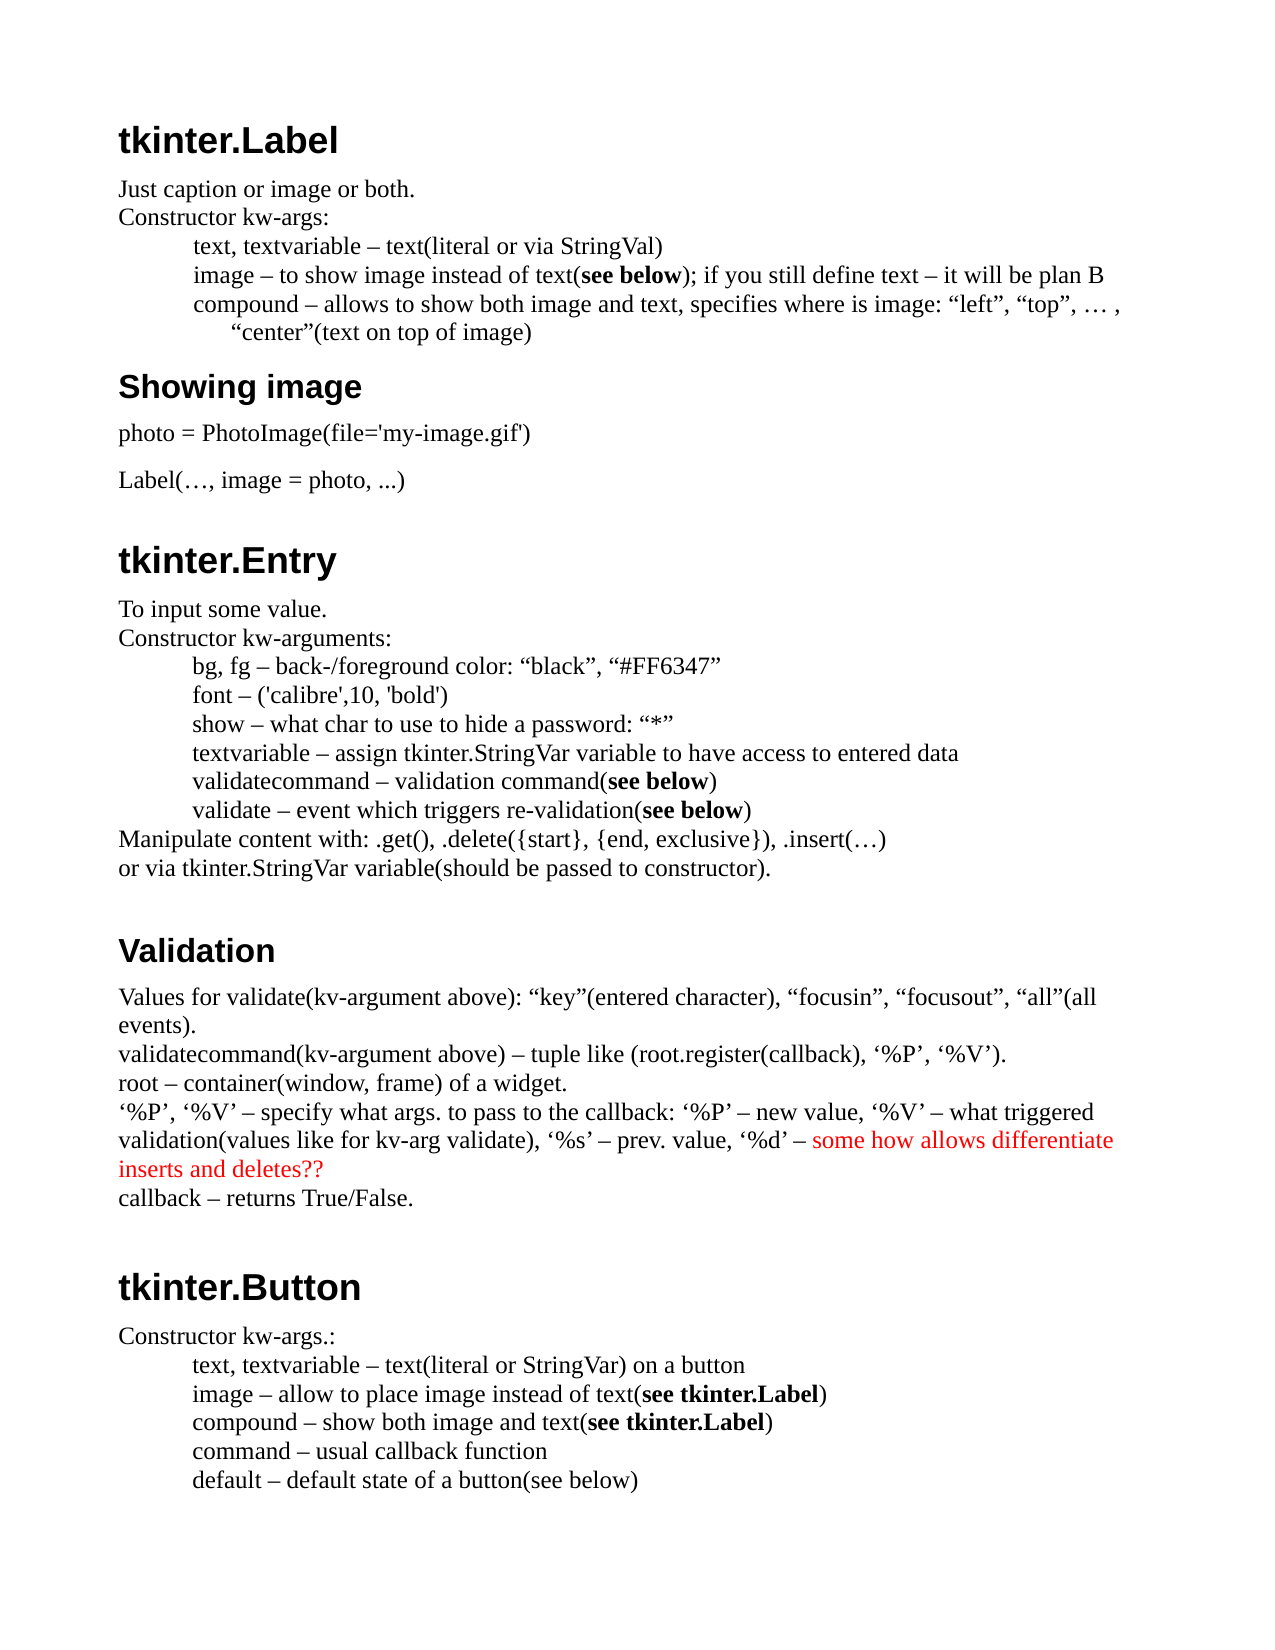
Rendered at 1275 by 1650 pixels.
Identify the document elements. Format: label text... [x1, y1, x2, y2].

subtitle Showing image [118, 367, 1157, 406]
subtitle tkinter.Button [118, 1266, 1157, 1309]
text image – allow to place image instead of text(see tkinter.Label) [118, 1379, 1157, 1407]
text callback – returns True/False. [118, 1183, 1157, 1212]
text ‘%P’, ‘%V’ – specify what args. to pass to the callback: ‘%P’ – new value, ‘%V’ – what triggered validation(values like for kv-arg validate), ‘%s’ – prev. value, ‘%d’ – some how allows differentiate inserts and deletes?? [118, 1097, 1157, 1183]
text image – to show image instead of text(see below); if you still define text – it will be plan B [193, 260, 1157, 289]
text font – ('calibre',10, 'bold') [118, 680, 1157, 709]
text To input some value. [118, 594, 1157, 623]
text compound – allows to show both image and text, specifies where is image: “left”, “top”, … , “center”(text on top of image) [193, 289, 1157, 346]
text validatecommand(kv-argument above) – tuple like (root.register(callback), ‘%P’, ‘%V’). [118, 1039, 1157, 1068]
subtitle tkinter.Entry [118, 538, 1157, 581]
text root – container(window, frame) of a widget. [118, 1068, 1157, 1097]
text validate – event which triggers re-validation(see below) [118, 795, 1157, 824]
subtitle tkinter.Label [118, 118, 1157, 161]
text textvariable – assign tkinter.StringVar variable to have access to entered data [118, 738, 1157, 766]
text bg, fg – back-/foreground color: “black”, “#FF6347” [118, 651, 1157, 680]
text validatecommand – validation command(see below) [118, 766, 1157, 795]
text text, textvariable – text(literal or StringVar) on a button [118, 1350, 1157, 1379]
text default – default state of a button(see below) [118, 1465, 1157, 1494]
subtitle Validation [118, 931, 1157, 969]
text text, textvariable – text(literal or via StringVal) [193, 231, 1157, 260]
text Constructor kw-args: [118, 202, 1157, 231]
text Constructor kw-arguments: [118, 623, 1157, 651]
text Constructor kw-args.: [118, 1321, 1157, 1350]
text show – what char to use to hide a password: “*” [118, 709, 1157, 738]
text photo = PhotoImage(file='my-image.gif') [118, 418, 1157, 447]
text or via tkinter.StringVar variable(should be passed to constructor). [118, 853, 1157, 881]
text Just caption or image or both. [118, 174, 1157, 202]
text Values for validate(kv-argument above): “key”(entered character), “focusin”, “focusout”, “all”(all events). [118, 982, 1157, 1039]
text compound – show both image and text(see tkinter.Label) [118, 1407, 1157, 1436]
text Manipulate content with: .get(), .delete({start}, {end, exclusive}), .insert(…) [118, 824, 1157, 853]
text command – usual callback function [118, 1436, 1157, 1465]
text Label(…, image = photo, ...) [118, 466, 1157, 494]
